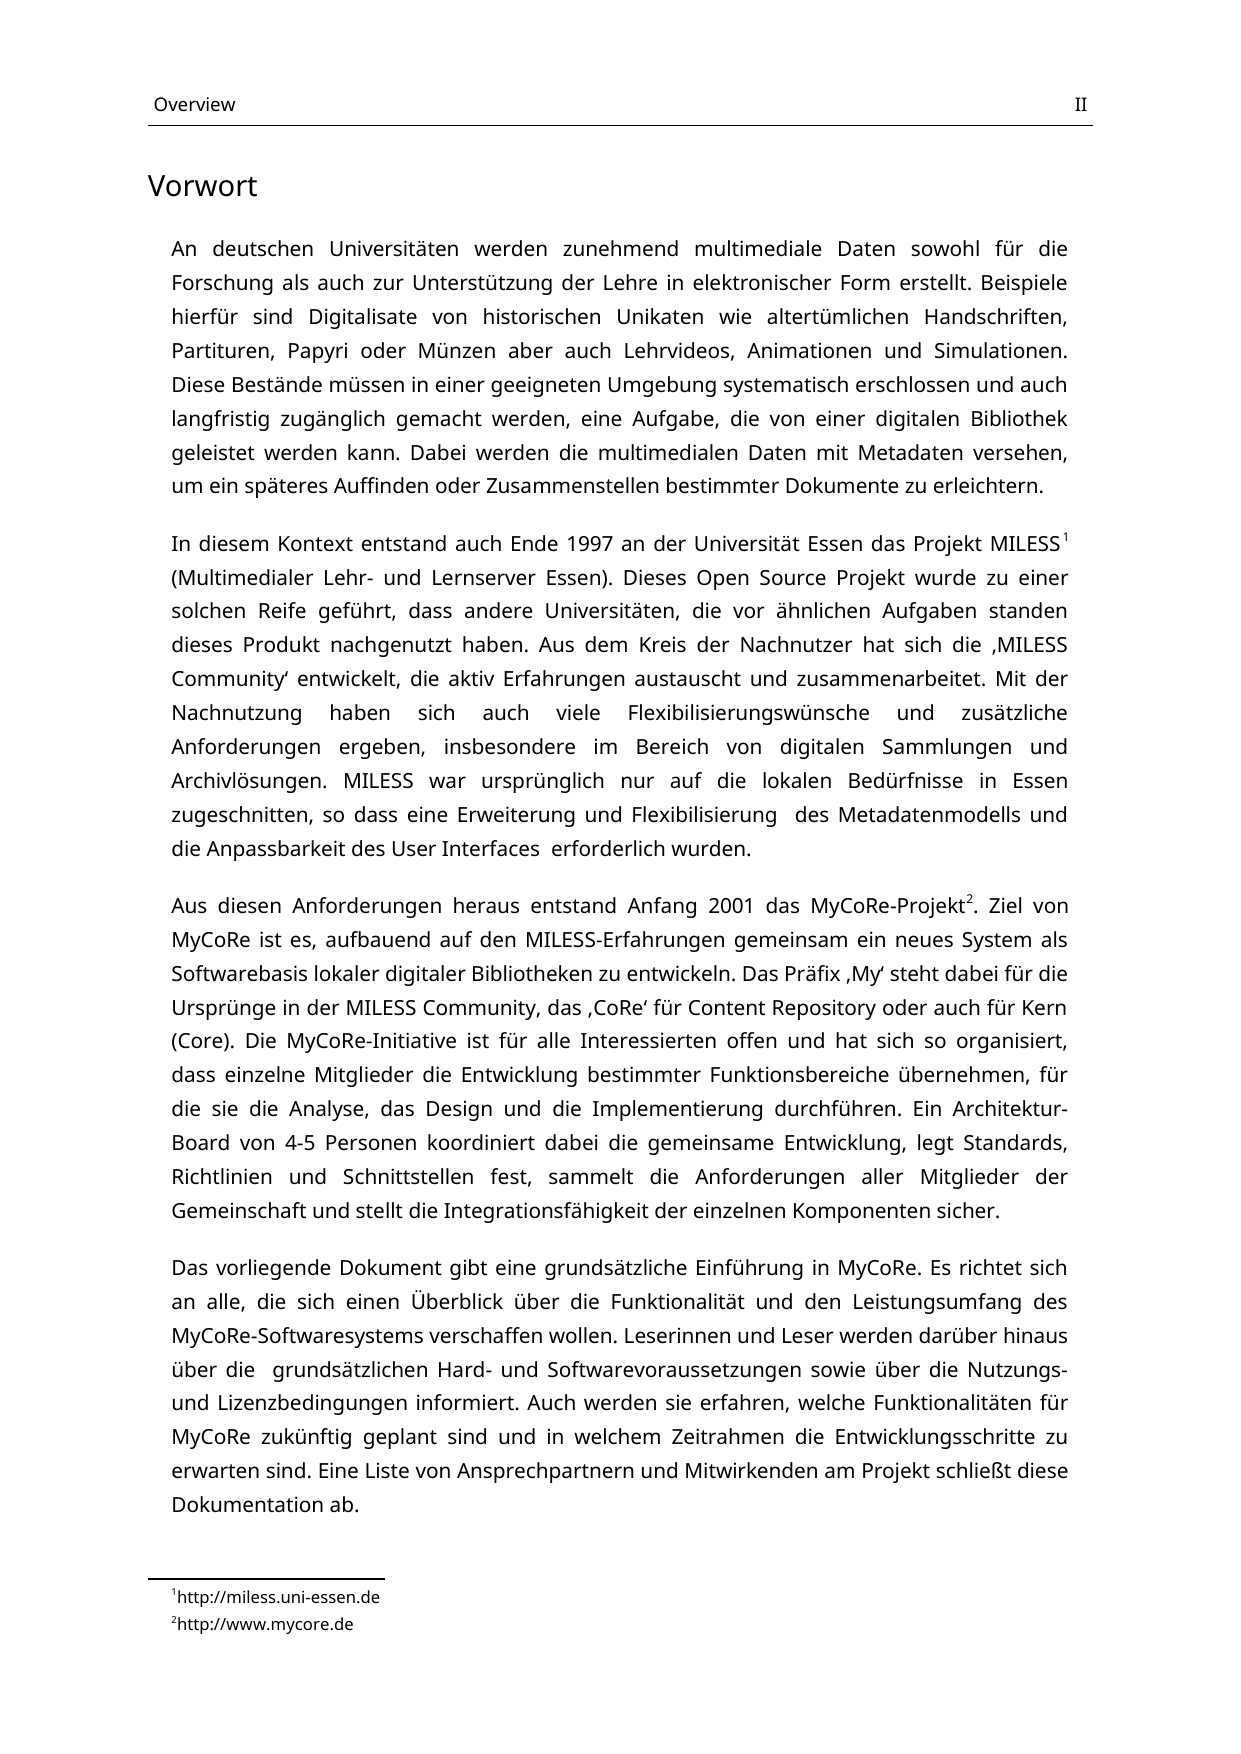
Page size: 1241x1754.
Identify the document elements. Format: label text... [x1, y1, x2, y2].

text Das vorliegende Dokument gibt eine grundsätzliche Einführung in MyCoRe. Es richtet sich an alle, die sich einen Überblick über die Funktionalität und den Leistungsumfang des MyCoRe-Softwaresystems verschaffen wollen. Leserinnen und Leser werden darüber hinaus über die grundsätzlichen Hard- und Softwarevoraussetzungen sowie über die Nutzungs- und Lizenzbedingungen informiert. Auch werden sie erfahren, welche Funktionalitäten für MyCoRe zukünftig geplant sind und in welchem Zeitrahmen die Entwicklungsschritte zu erwarten sind. Eine Liste von Ansprechpartnern und Mitwirkenden am Projekt schließt diese Dokumentation ab. [171, 1253, 1069, 1518]
text http://www.mycore.de [171, 1613, 1069, 1636]
text Vorwort [148, 165, 1093, 204]
text http://miless.uni-essen.de [171, 1585, 1069, 1608]
text Aus diesen Anforderungen heraus entstand Anfang 2001 das MyCoRe-Projekt. Ziel von MyCoRe ist es, aufbauend auf den MILESS-Erfahrungen gemeinsam ein neues System als Softwarebasis lokaler digitaler Bibliotheken zu entwickeln. Das Präfix ‚My‘ steht dabei für die Ursprünge in der MILESS Community, das ‚CoRe‘ für Content Repository oder auch für Kern (Core). Die MyCoRe-Initiative ist für alle Interessierten offen und hat sich so organisiert, dass einzelne Mitglieder die Entwicklung bestimmter Funktionsbereiche übernehmen, für die sie die Analyse, das Design und die Implementierung durchführen. Ein Architektur-Board von 4-5 Personen koordiniert dabei die gemeinsame Entwicklung, legt Standards, Richtlinien und Schnittstellen fest, sammelt die Anforderungen aller Mitglieder der Gemeinschaft und stellt die Integrationsfähigkeit der einzelnen Komponenten sicher. [171, 891, 1069, 1224]
text In diesem Kontext entstand auch Ende 1997 an der Universität Essen das Projekt MILESS (Multimedialer Lehr- und Lernserver Essen). Dieses Open Source Projekt wurde zu einer solchen Reife geführt, dass andere Universitäten, die vor ähnlichen Aufgaben standen dieses Produkt nachgenutzt haben. Aus dem Kreis der Nachnutzer hat sich die ‚MILESS Community‘ entwickelt, die aktiv Erfahrungen austauscht und zusammenarbeitet. Mit der Nachnutzung haben sich auch viele Flexibilisierungswünsche und zusätzliche Anforderungen ergeben, insbesondere im Bereich von digitalen Sammlungen und Archivlösungen. MILESS war ursprünglich nur auf die lokalen Bedürfnisse in Essen zugeschnitten, so dass eine Erweiterung und Flexibilisierung des Metadatenmodells und die Anpassbarkeit des User Interfaces erforderlich wurden. [171, 529, 1069, 862]
text An deutschen Universitäten werden zunehmend multimediale Daten sowohl für die Forschung als auch zur Unterstützung der Lehre in elektronischer Form erstellt. Beispiele hierfür sind Digitalisate von historischen Unikaten wie altertümlichen Handschriften, Partituren, Papyri oder Münzen aber auch Lehrvideos, Animationen und Simulationen. Diese Bestände müssen in einer geeigneten Umgebung systematisch erschlossen und auch langfristig zugänglich gemacht werden, eine Aufgabe, die von einer digitalen Bibliothek geleistet werden kann. Dabei werden die multimedialen Daten mit Metadaten versehen, um ein späteres Auffinden oder Zusammenstellen bestimmter Dokumente zu erleichtern. [171, 234, 1069, 500]
